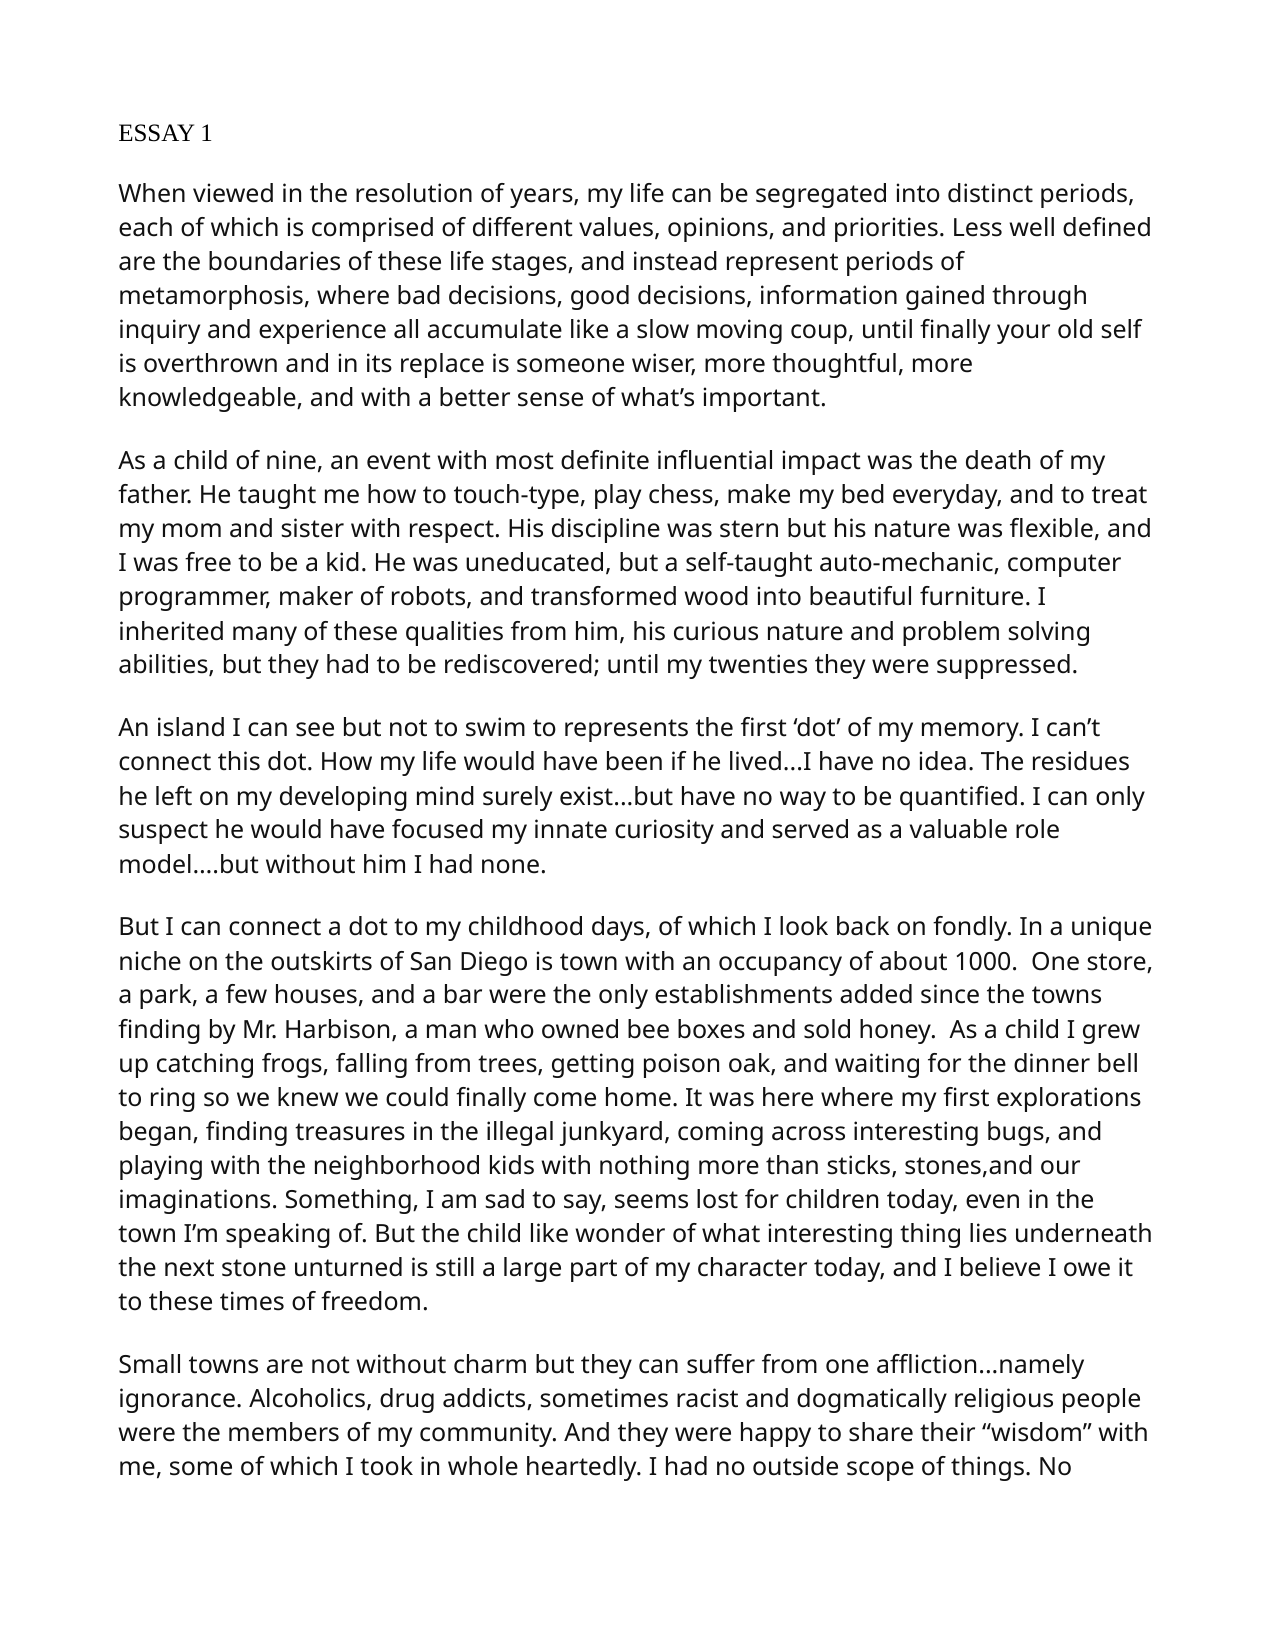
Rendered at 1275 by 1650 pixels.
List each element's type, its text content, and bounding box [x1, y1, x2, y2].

text Small towns are not without charm but they can suffer from one affliction...namely ignorance. Alcoholics, drug addicts, sometimes racist and dogmatically religious people were the members of my community. And they were happy to share their “wisdom” with me, some of which I took in whole heartedly. I had no outside scope of things. No [118, 1347, 1157, 1483]
text As a child of nine, an event with most definite influential impact was the death of my father. He taught me how to touch-type, play chess, make my bed everyday, and to treat my mom and sister with respect. His discipline was stern but his nature was flexible, and I was free to be a kid. He was uneducated, but a self-taught auto-mechanic, computer programmer, maker of robots, and transformed wood into beautiful furniture. I inherited many of these qualities from him, his curious nature and problem solving abilities, but they had to be rediscovered; until my twenties they were suppressed. [118, 443, 1157, 681]
text ESSAY 1 [118, 118, 1157, 147]
text When viewed in the resolution of years, my life can be segregated into distinct periods, each of which is comprised of different values, opinions, and priorities. Less well defined are the boundaries of these life stages, and instead represent periods of metamorphosis, where bad decisions, good decisions, information gained through inquiry and experience all accumulate like a slow moving coup, until finally your old self is overthrown and in its replace is someone wiser, more thoughtful, more knowledgeable, and with a better sense of what’s important. [118, 176, 1157, 414]
text An island I can see but not to swim to represents the first ‘dot’ of my memory. I can’t connect this dot. How my life would have been if he lived...I have no idea. The residues he left on my developing mind surely exist...but have no way to be quantified. I can only suspect he would have focused my innate curiosity and served as a valuable role model….but without him I had none. [118, 710, 1157, 880]
text But I can connect a dot to my childhood days, of which I look back on fondly. In a unique niche on the outskirts of San Diego is town with an occupancy of about 1000. One store, a park, a few houses, and a bar were the only establishments added since the towns finding by Mr. Harbison, a man who owned bee boxes and sold honey. As a child I grew up catching frogs, falling from trees, getting poison oak, and waiting for the dinner bell to ring so we knew we could finally come home. It was here where my first explorations began, finding treasures in the illegal junkyard, coming across interesting bugs, and playing with the neighborhood kids with nothing more than sticks, stones,and our imaginations. Something, I am sad to say, seems lost for children today, even in the town I’m speaking of. But the child like wonder of what interesting thing lies underneath the next stone unturned is still a large part of my character today, and I believe I owe it to these times of freedom. [118, 909, 1157, 1318]
